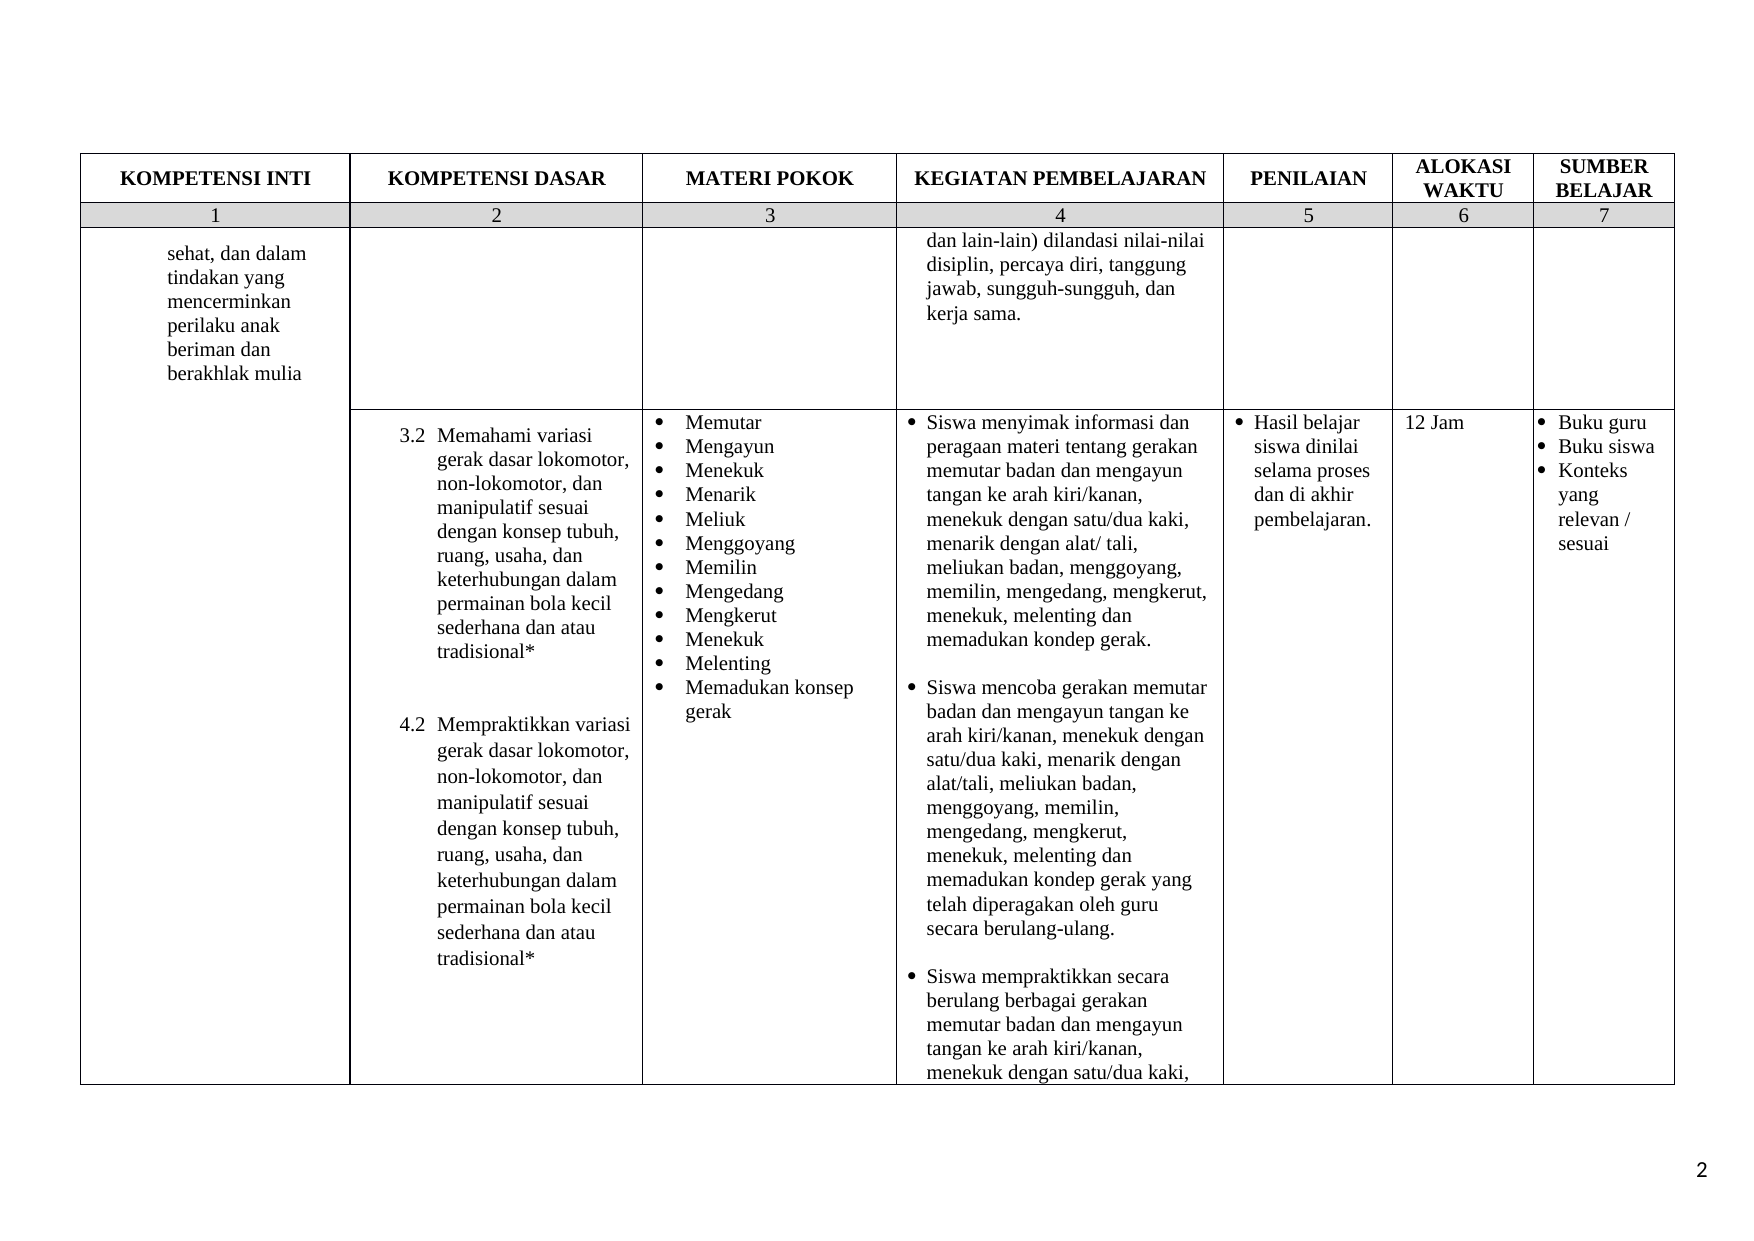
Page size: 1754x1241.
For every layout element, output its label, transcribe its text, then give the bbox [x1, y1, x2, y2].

table_header KOMPETENSI DASAR [351, 154, 642, 202]
table_cell [1224, 228, 1392, 409]
table_cell 1 [81, 203, 349, 227]
table_header ALOKASI WAKTU [1393, 154, 1533, 202]
table_cell Memutar Mengayun Menekuk Menarik Meliuk Menggoyang Memilin Mengedang Mengkerut Menekuk Melenting Memadukan konsep gerak [643, 410, 896, 1084]
table_cell Buku guru Buku siswa Konteks yang relevan / sesuai [1534, 410, 1674, 1084]
table_cell [351, 228, 642, 409]
table_cell 6 [1393, 203, 1533, 227]
table_cell sehat, dan dalam tindakan yang mencerminkan perilaku anak beriman dan berakhlak mulia [81, 228, 349, 409]
table_cell 12 Jam [1393, 410, 1533, 1084]
table_cell [1534, 228, 1674, 409]
table_header MATERI POKOK [643, 154, 896, 202]
table_cell 7 [1534, 203, 1674, 227]
table_header SUMBER BELAJAR [1534, 154, 1674, 202]
table_header KOMPETENSI INTI [81, 154, 349, 202]
table_cell 2 [351, 203, 642, 227]
table_cell Hasil belajar siswa dinilai selama proses dan di akhir pembelajaran. [1224, 410, 1392, 1084]
table_cell [1393, 228, 1533, 409]
table_cell Memahami variasi gerak dasar lokomotor, non-lokomotor, dan manipulatif sesuai dengan konsep tubuh, ruang, usaha, dan keterhubungan dalam permainan bola kecil sederhana dan atau tradisional* Mempraktikkan variasi gerak dasar lokomotor, non-lokomotor, dan manipulatif sesuai dengan konsep tubuh, ruang, usaha, dan keterhubungan dalam permainan bola kecil sederhana dan atau tradisional* [351, 410, 642, 1084]
table_header KEGIATAN PEMBELAJARAN [897, 154, 1223, 202]
table_cell Siswa menyimak informasi dan peragaan materi tentang gerakan memutar badan dan mengayun tangan ke arah kiri/kanan, menekuk dengan satu/dua kaki, menarik dengan alat/ tali, meliukan badan, menggoyang, memilin, mengedang, mengkerut, menekuk, melenting dan memadukan kondep gerak. Siswa mencoba gerakan memutar badan dan mengayun tangan ke arah kiri/kanan, menekuk dengan satu/dua kaki, menarik dengan alat/tali, meliukan badan, menggoyang, memilin, mengedang, mengkerut, menekuk, melenting dan memadukan kondep gerak yang telah diperagakan oleh guru secara berulang-ulang. Siswa mempraktikkan secara berulang berbagai gerakan memutar badan dan mengayun tangan ke arah kiri/kanan, menekuk dengan satu/dua kaki, [897, 410, 1223, 1084]
table_cell [81, 409, 349, 1084]
table_cell 4 [897, 203, 1223, 227]
table_cell dan lain-lain) dilandasi nilai-nilai disiplin, percaya diri, tanggung jawab, sungguh-sungguh, dan kerja sama. [897, 228, 1223, 409]
table_cell 5 [1224, 203, 1392, 227]
table_cell [643, 228, 896, 409]
table_header PENILAIAN [1224, 154, 1392, 202]
table_cell 3 [643, 203, 896, 227]
